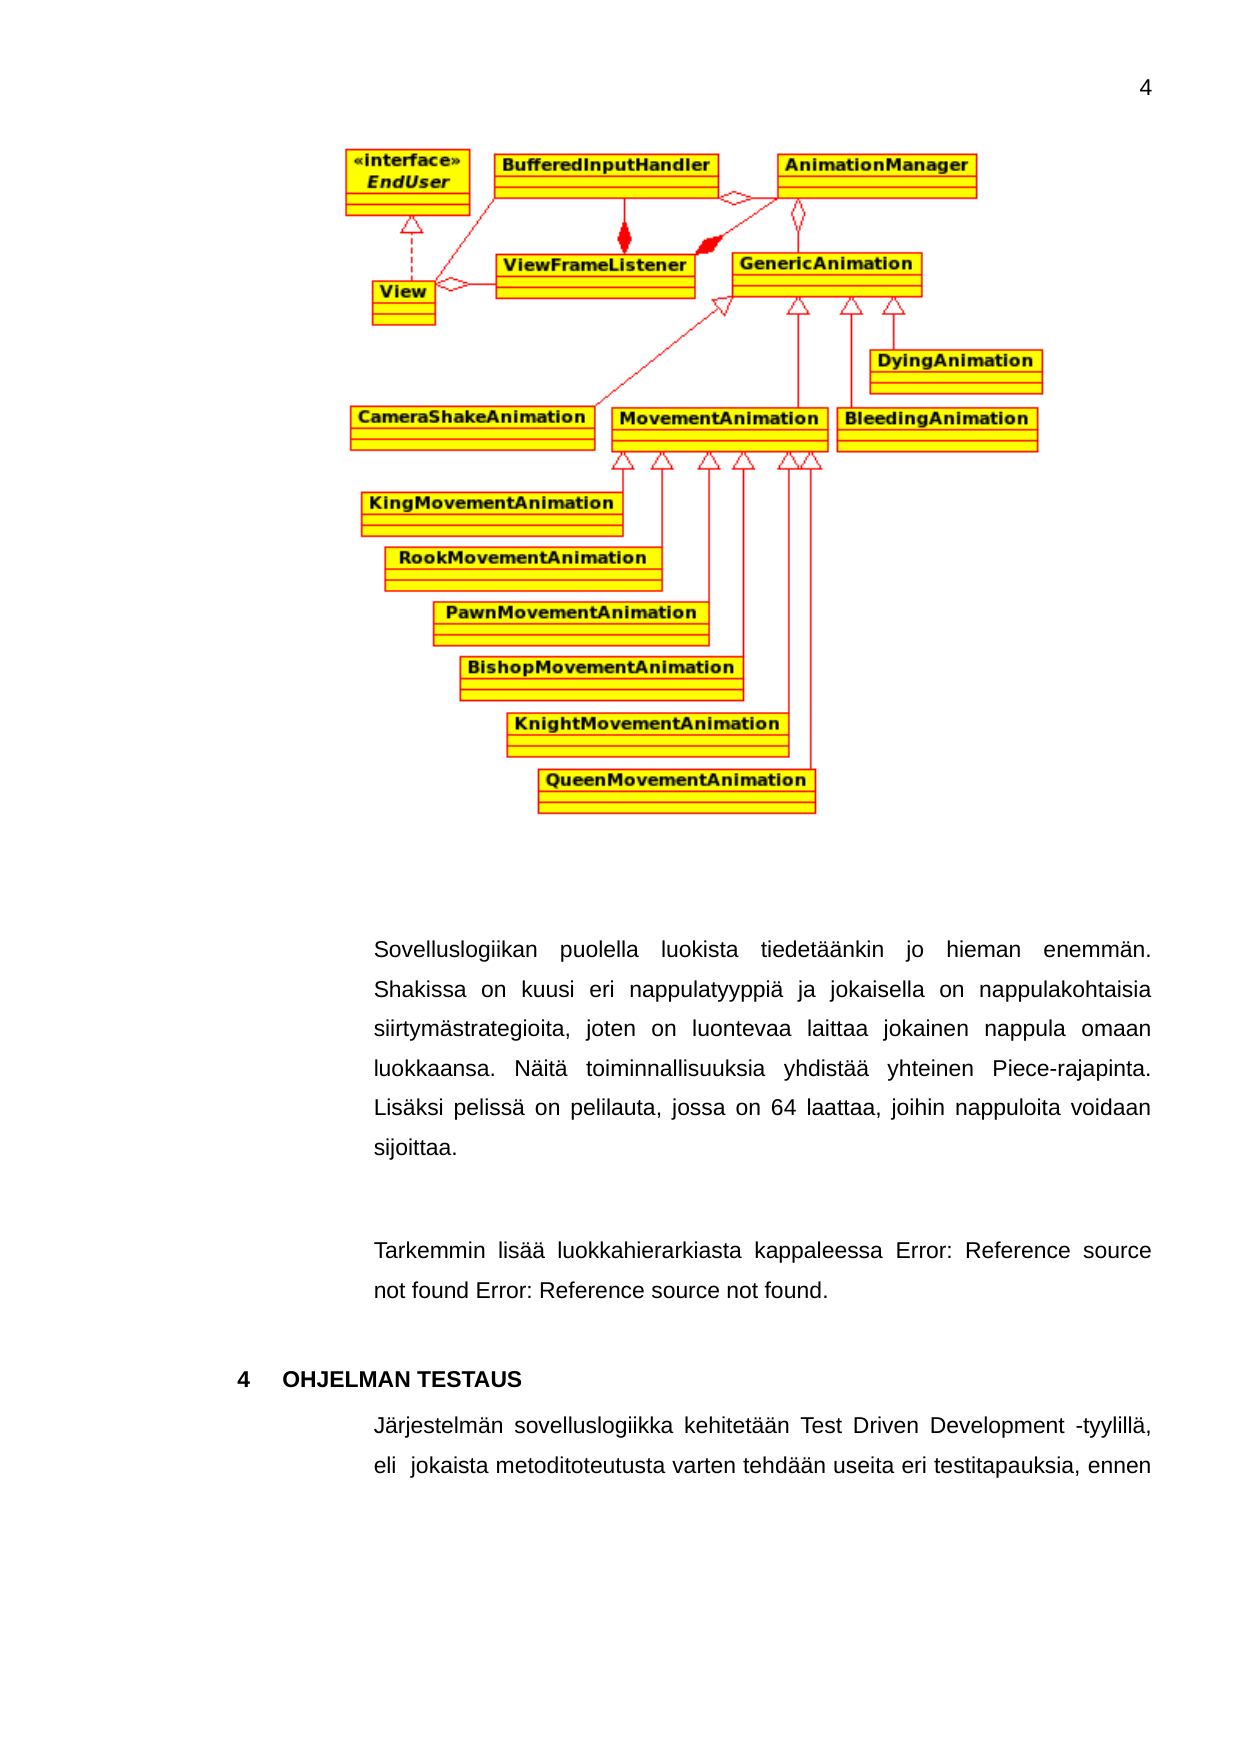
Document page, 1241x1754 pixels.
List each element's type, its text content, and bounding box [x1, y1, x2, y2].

picture [344, 147, 1045, 819]
text Järjestelmän sovelluslogiikka kehitetään Test Driven Development -tyylillä, eli jokaista metoditoteutusta varten tehdään useita eri testitapauksia, ennen [373, 1412, 1152, 1478]
subtitle OHJELMAN TESTAUS [237, 1366, 1152, 1393]
text Sovelluslogiikan puolella luokista tiedetäänkin jo hieman enemmän. Shakissa on kuusi eri nappulatyyppiä ja jokaisella on nappulakohtaisia siirtymästrategioita, joten on luontevaa laittaa jokainen nappula omaan luokkaansa. Näitä toiminnallisuuksia yhdistää yhteinen Piece-rajapinta. Lisäksi pelissä on pelilauta, jossa on 64 laattaa, joihin nappuloita voidaan sijoittaa. [373, 936, 1152, 1160]
text Tarkemmin lisää luokkahierarkiasta kappaleessa Error: Reference source not found Error: Reference source not found. [373, 1237, 1152, 1303]
